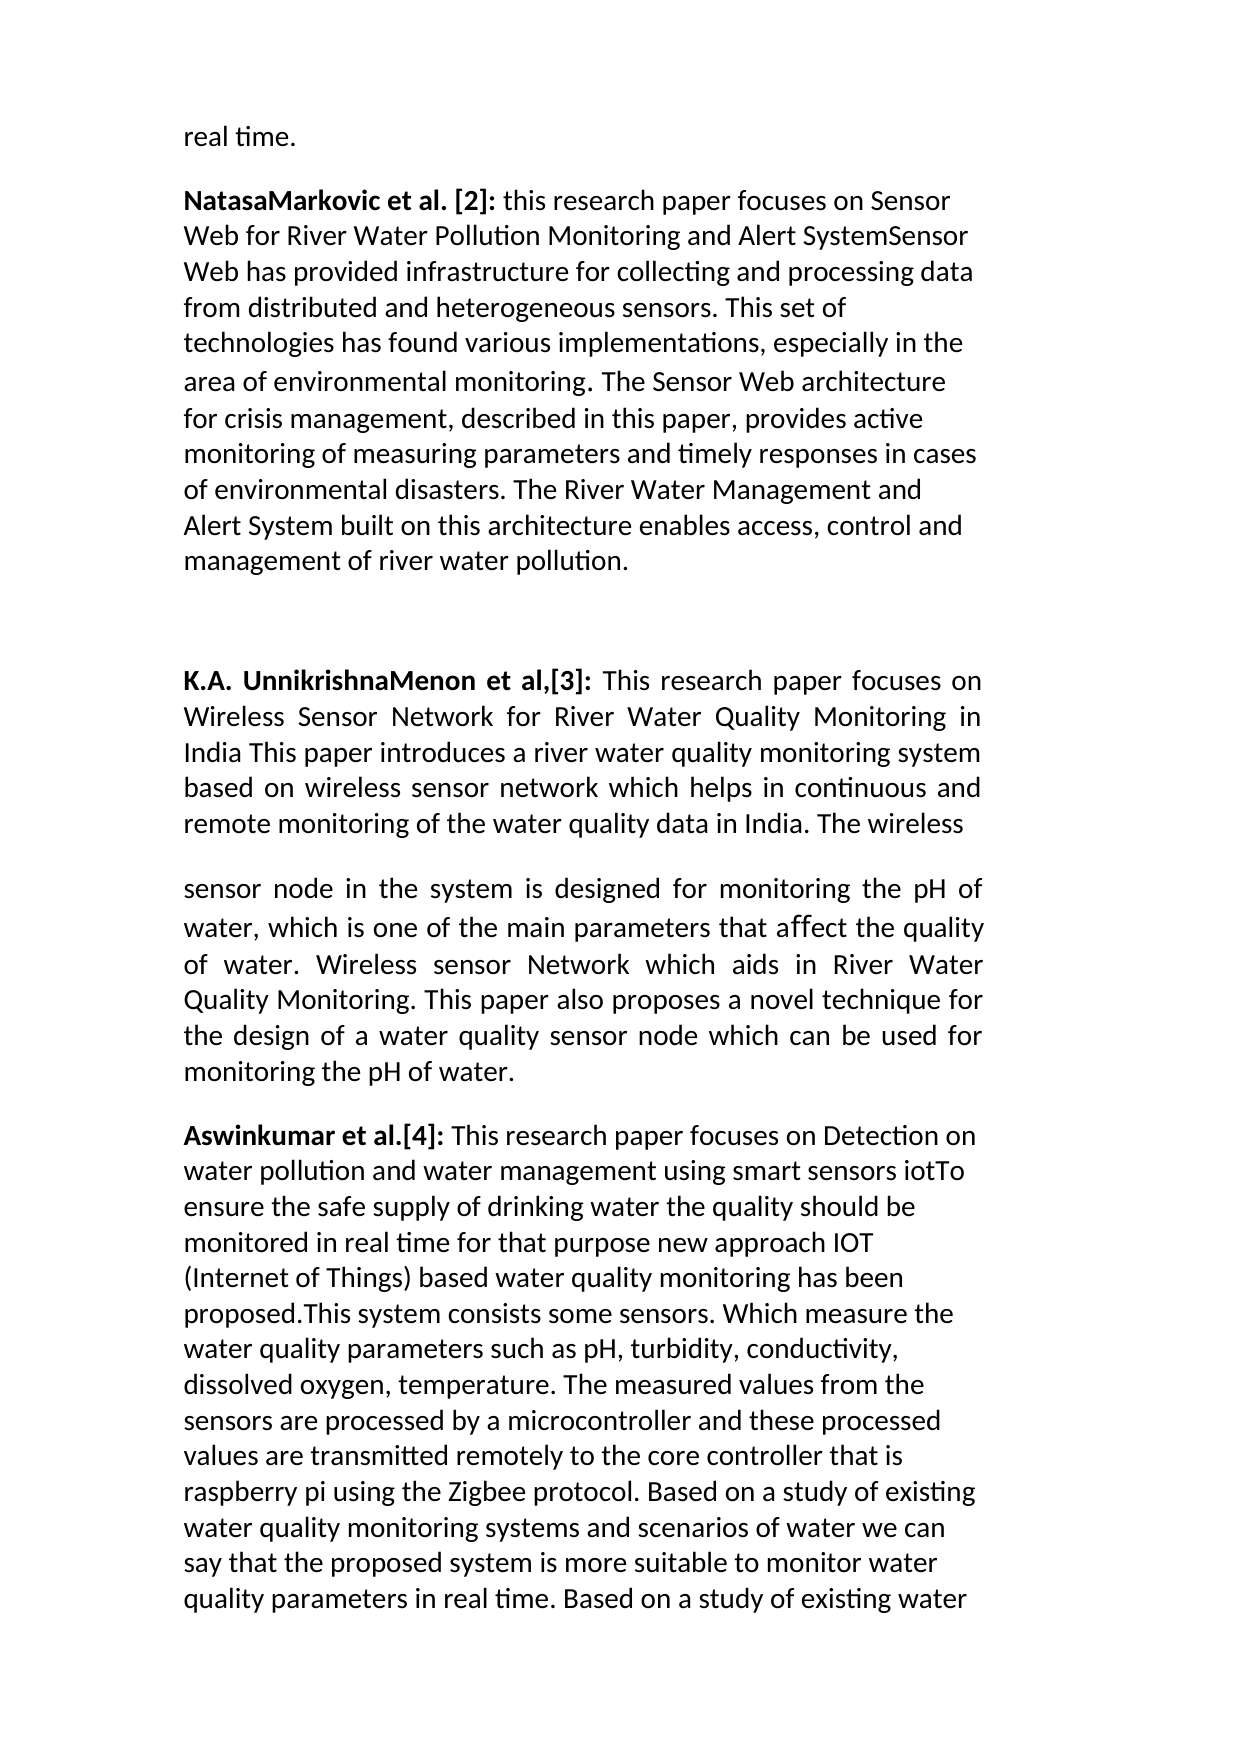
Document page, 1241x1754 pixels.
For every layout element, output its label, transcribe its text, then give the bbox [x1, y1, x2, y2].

text Aswinkumar et al.[4]: This research paper focuses on Detection on water pollution and water management using smart sensors iotTo ensure the safe supply of drinking water the quality should be monitored in real time for that purpose new approach IOT (Internet of Things) based water quality monitoring has been proposed.This system consists some sensors. Which measure the water quality parameters such as pH, turbidity, conductivity, dissolved oxygen, temperature. The measured values from the sensors are processed by a microcontroller and these processed values are transmitted remotely to the core controller that is raspberry pi using the Zigbee protocol. Based on a study of existing water quality monitoring systems and scenarios of water we can say that the proposed system is more suitable to monitor water quality parameters in real time. Based on a study of existing water [183, 1117, 984, 1616]
text real time. [183, 118, 983, 154]
text NatasaMarkovic et al. [2]: this research paper focuses on Sensor Web for River Water Pollution Monitoring and Alert SystemSensor Web has provided infrastructure for collecting and processing data from distributed and heterogeneous sensors. This set of technologies has found various implementations, especially in the area of environmental monitoring. The Sensor Web architecture for crisis management, described in this paper, provides active monitoring of measuring parameters and timely responses in cases of environmental disasters. The River Water Management and Alert System built on this architecture enables access, control and management of river water pollution. [183, 182, 978, 578]
text K.A. UnnikrishnaMenon et al,[3]: This research paper focuses on Wireless Sensor Network for River Water Quality Monitoring in India This paper introduces a river water quality monitoring system based on wireless sensor network which helps in continuous and remote monitoring of the water quality data in India. The wireless [183, 662, 982, 841]
text sensor node in the system is designed for monitoring the pH of water, which is one of the main parameters that affect the quality of water. Wireless sensor Network which aids in River Water Quality Monitoring. This paper also proposes a novel technique for the design of a water quality sensor node which can be used for monitoring the pH of water. [183, 871, 984, 1088]
